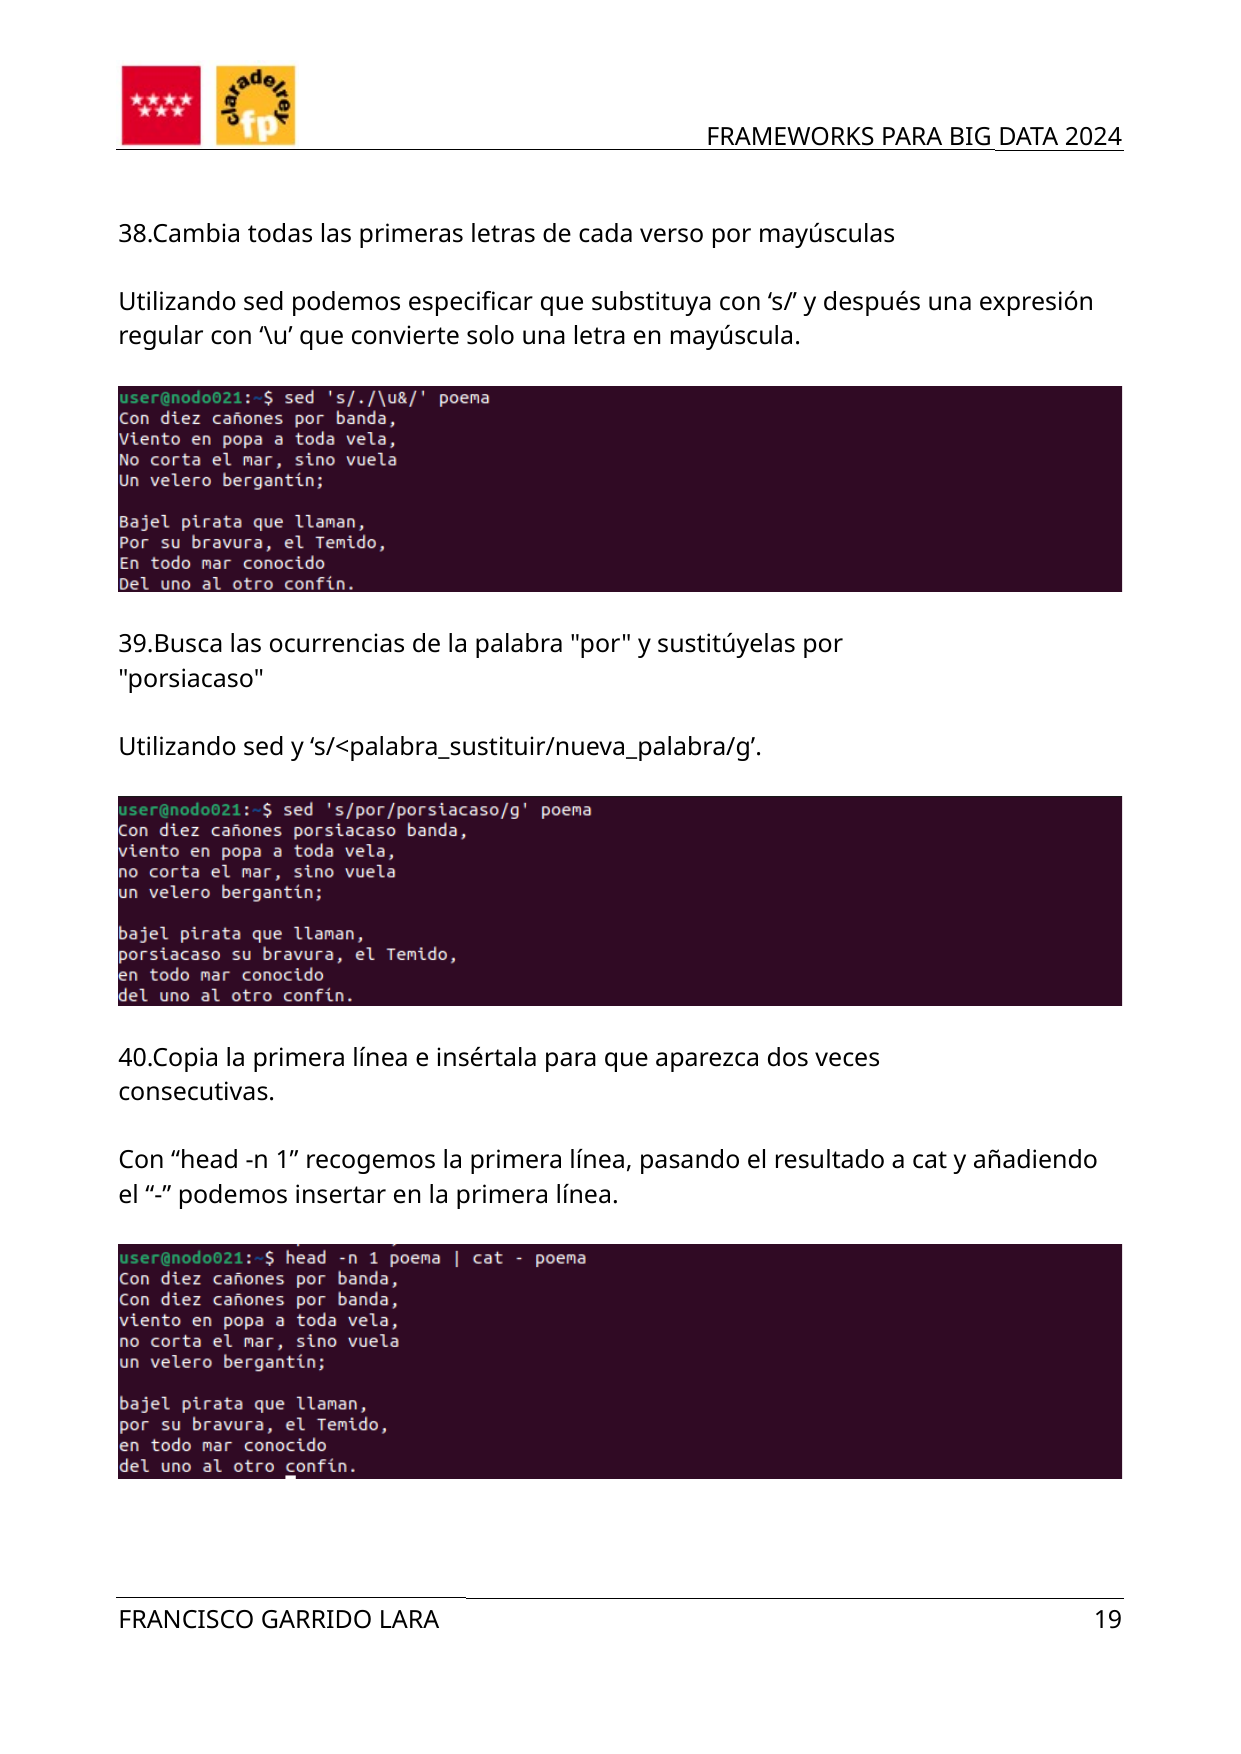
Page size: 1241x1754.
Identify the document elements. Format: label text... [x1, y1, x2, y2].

text 40.Copia la primera línea e insértala para que aparezca dos veces [118, 1040, 1122, 1074]
picture [118, 796, 1123, 1006]
picture [118, 1244, 1123, 1479]
text Utilizando sed y ‘s/<palabra_sustituir/nueva_palabra/g’. [118, 728, 1122, 762]
text 38.Cambia todas las primeras letras de cada verso por mayúsculas [118, 216, 1122, 250]
text 39.Busca las ocurrencias de la palabra "por" y sustitúyelas por [118, 626, 1122, 660]
picture [118, 386, 1123, 592]
text Con “head -n 1” recogemos la primera línea, pasando el resultado a cat y añadiendo el “-” podemos insertar en la primera línea. [118, 1142, 1122, 1210]
text "porsiacaso" [118, 660, 1122, 694]
text consecutivas. [118, 1074, 1122, 1108]
text Utilizando sed podemos especificar que substituya con ‘s/’ y después una expresión regular con ‘\u’ que convierte solo una letra en mayúscula. [118, 284, 1122, 352]
picture [116, 60, 299, 149]
